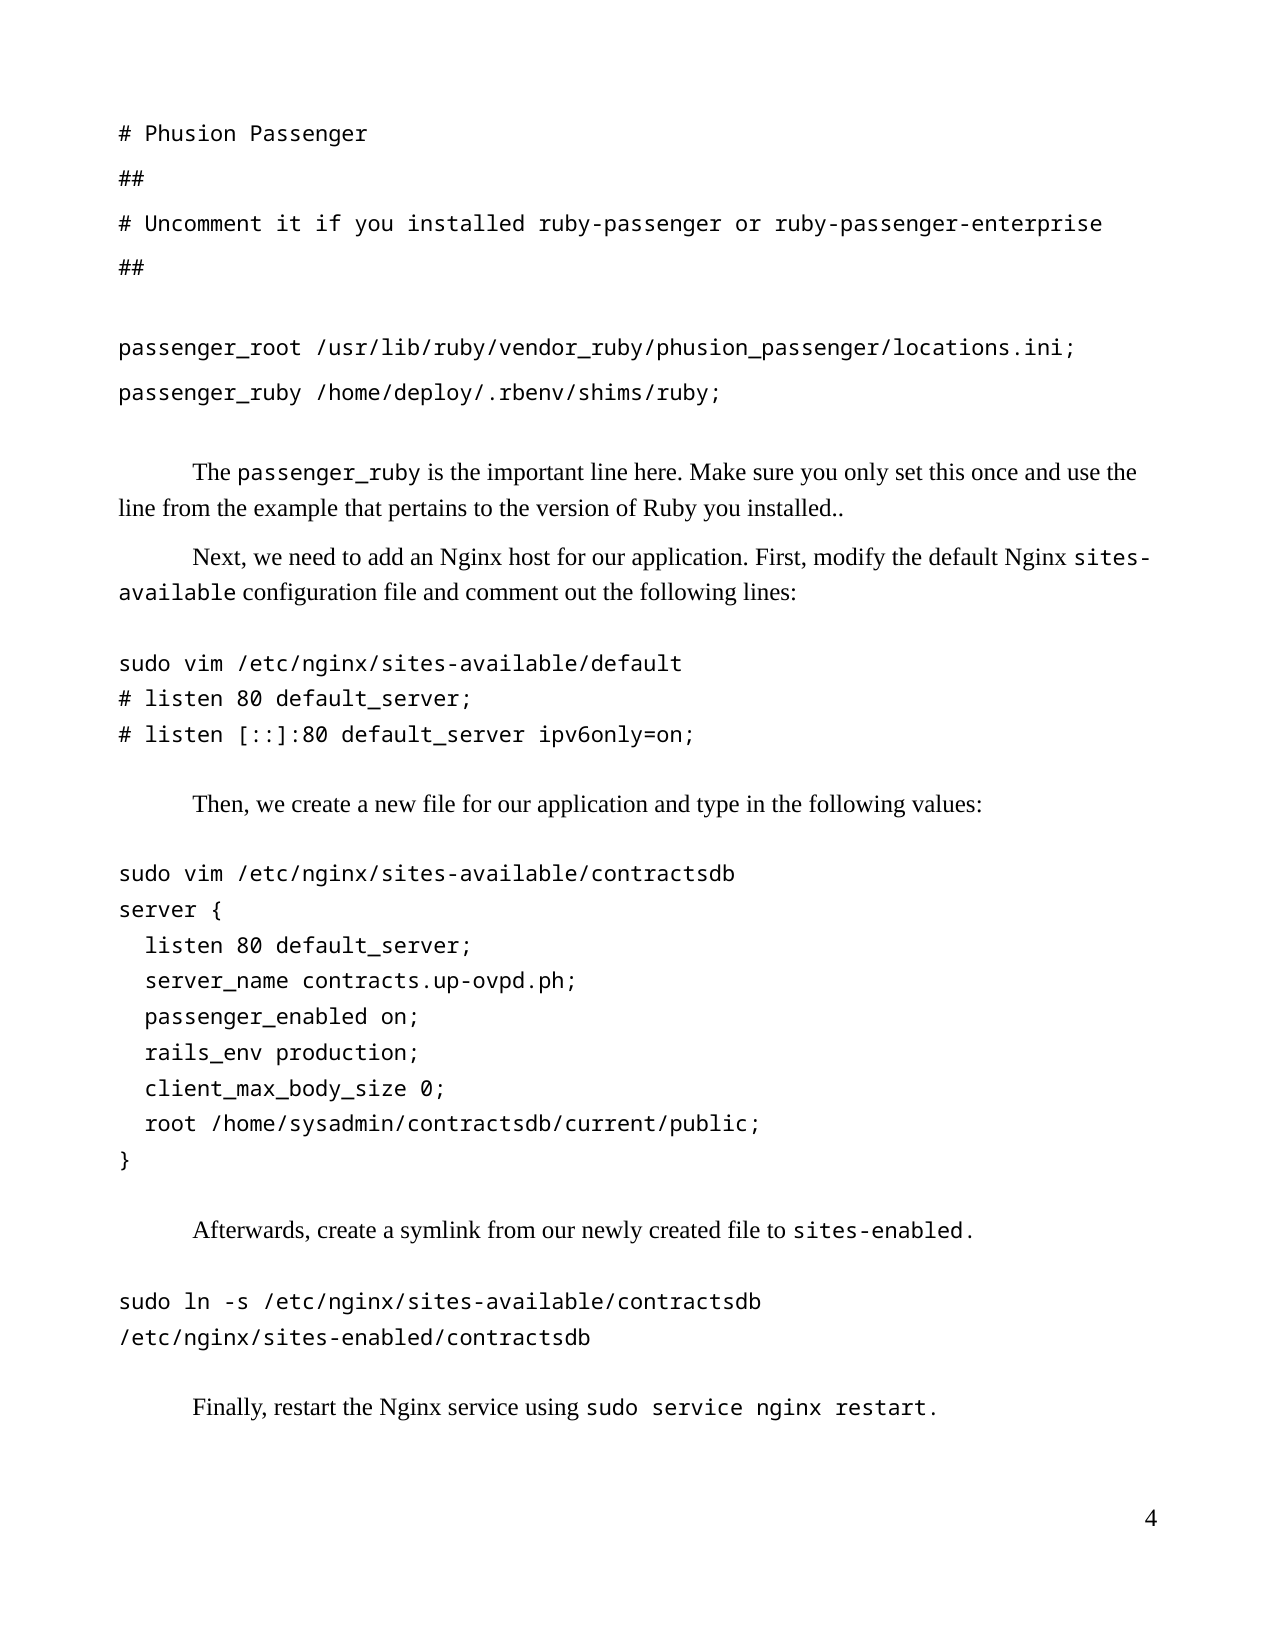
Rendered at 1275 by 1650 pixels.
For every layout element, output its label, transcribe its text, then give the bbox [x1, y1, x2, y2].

text rails_env production; [118, 1037, 1157, 1067]
text # Uncomment it if you installed ruby-passenger or ruby-passenger-enterprise [118, 207, 1157, 237]
text root /home/sysadmin/contractsdb/current/public; [118, 1108, 1157, 1138]
text ## [118, 163, 1157, 193]
text passenger_ruby /home/deploy/.rbenv/shims/ruby; [118, 377, 1157, 407]
text # Phusion Passenger [118, 118, 1157, 148]
text sudo vim /etc/nginx/sites-available/default [118, 648, 1157, 677]
text Next, we need to add an Nginx host for our application. First, modify the default Nginx sites-available configuration file and comment out the following lines: [118, 542, 1157, 607]
text sudo vim /etc/nginx/sites-available/contractsdb [118, 858, 1157, 888]
text listen 80 default_server; [118, 930, 1157, 959]
text Finally, restart the Nginx service using sudo service nginx restart. [118, 1392, 1157, 1421]
text server { [118, 894, 1157, 924]
text # listen 80 default_server; [118, 683, 1157, 713]
text The passenger_ruby is the important line here. Make sure you only set this once and use the line from the example that pertains to the version of Ruby you installed.. [118, 457, 1157, 521]
text Afterwards, create a symlink from our newly created file to sites-enabled. [118, 1216, 1157, 1245]
text passenger_root /usr/lib/ruby/vendor_ruby/phusion_passenger/locations.ini; [118, 332, 1157, 362]
text client_max_body_size 0; [118, 1073, 1157, 1102]
text passenger_enabled on; [118, 1001, 1157, 1031]
text ## [118, 252, 1157, 282]
text sudo ln -s /etc/nginx/sites-available/contractsdb /etc/nginx/sites-enabled/contractsdb [118, 1286, 1157, 1351]
text # listen [::]:80 default_server ipv6only=on; [118, 719, 1157, 749]
text Then, we create a new file for our application and type in the following values: [118, 789, 1157, 818]
text server_name contracts.up-ovpd.ph; [118, 965, 1157, 995]
text } [118, 1144, 1157, 1174]
